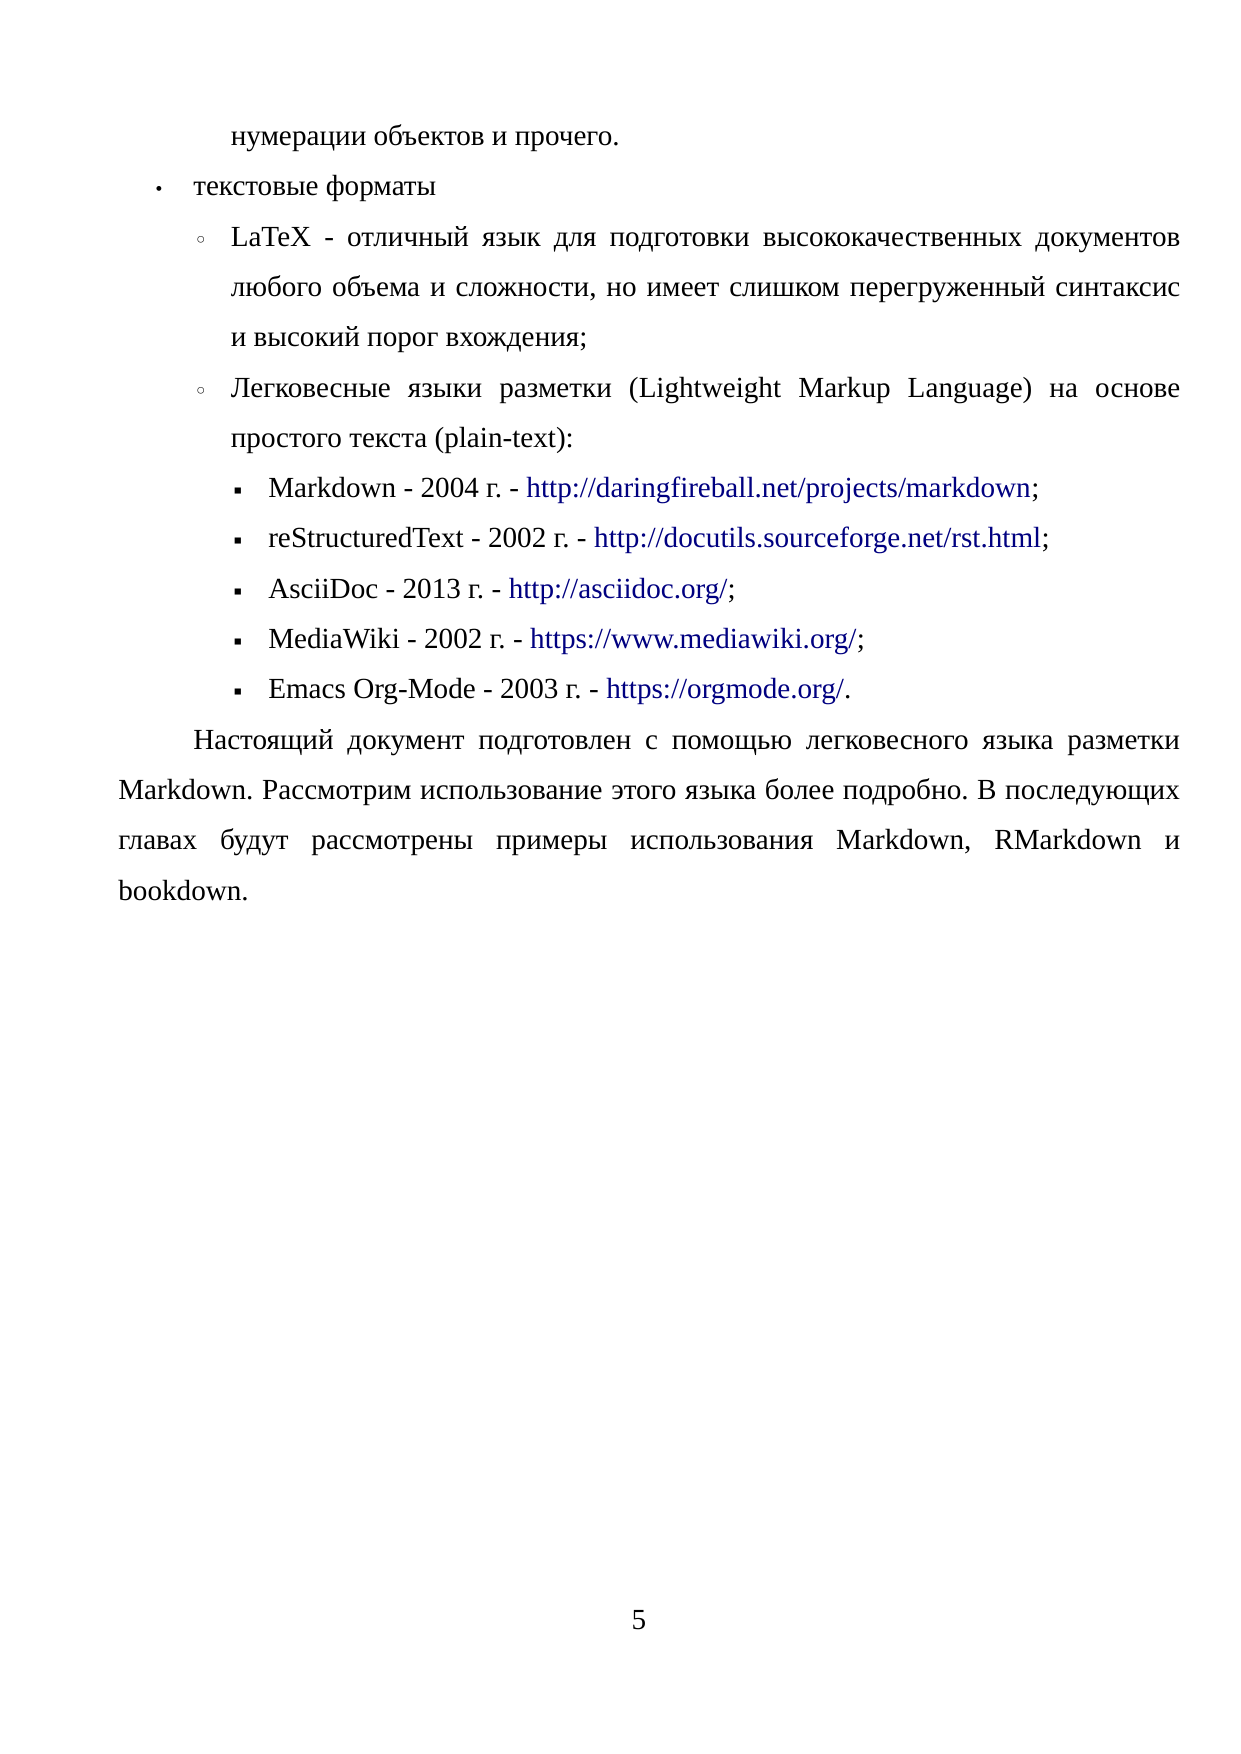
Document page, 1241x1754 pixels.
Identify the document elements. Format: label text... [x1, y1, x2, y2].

list текстовые форматы [156, 168, 1181, 202]
list LaTeX - отличный язык для подготовки высококачественных документов любого объема и сложности, но имеет слишком перегруженный синтаксис и высокий порог вхождения; [193, 219, 1181, 353]
list AsciiDoc - 2013 г. - http://asciidoc.org/; [231, 571, 1181, 604]
list reStructuredText - 2002 г. - http://docutils.sourceforge.net/rst.html; [231, 521, 1181, 554]
list Emacs Org-Mode - 2003 г. - https://orgmode.org/. [231, 672, 1181, 705]
list Markdown - 2004 г. - http://daringfireball.net/projects/markdown; [231, 470, 1181, 504]
list MediaWiki - 2002 г. - https://www.mediawiki.org/; [231, 621, 1181, 655]
list Легковесные языки разметки (Lightweight Markup Language) на основе простого текста (plain-text): [193, 370, 1181, 453]
text Настоящий документ подготовлен с помощью легковесного языка разметки Markdown. Рассмотрим использование этого языка более подробно. В последующих главах будут рассмотрены примеры использования Markdown, RMarkdown и bookdown. [118, 722, 1181, 906]
list нумерации объектов и прочего. [193, 118, 1181, 152]
